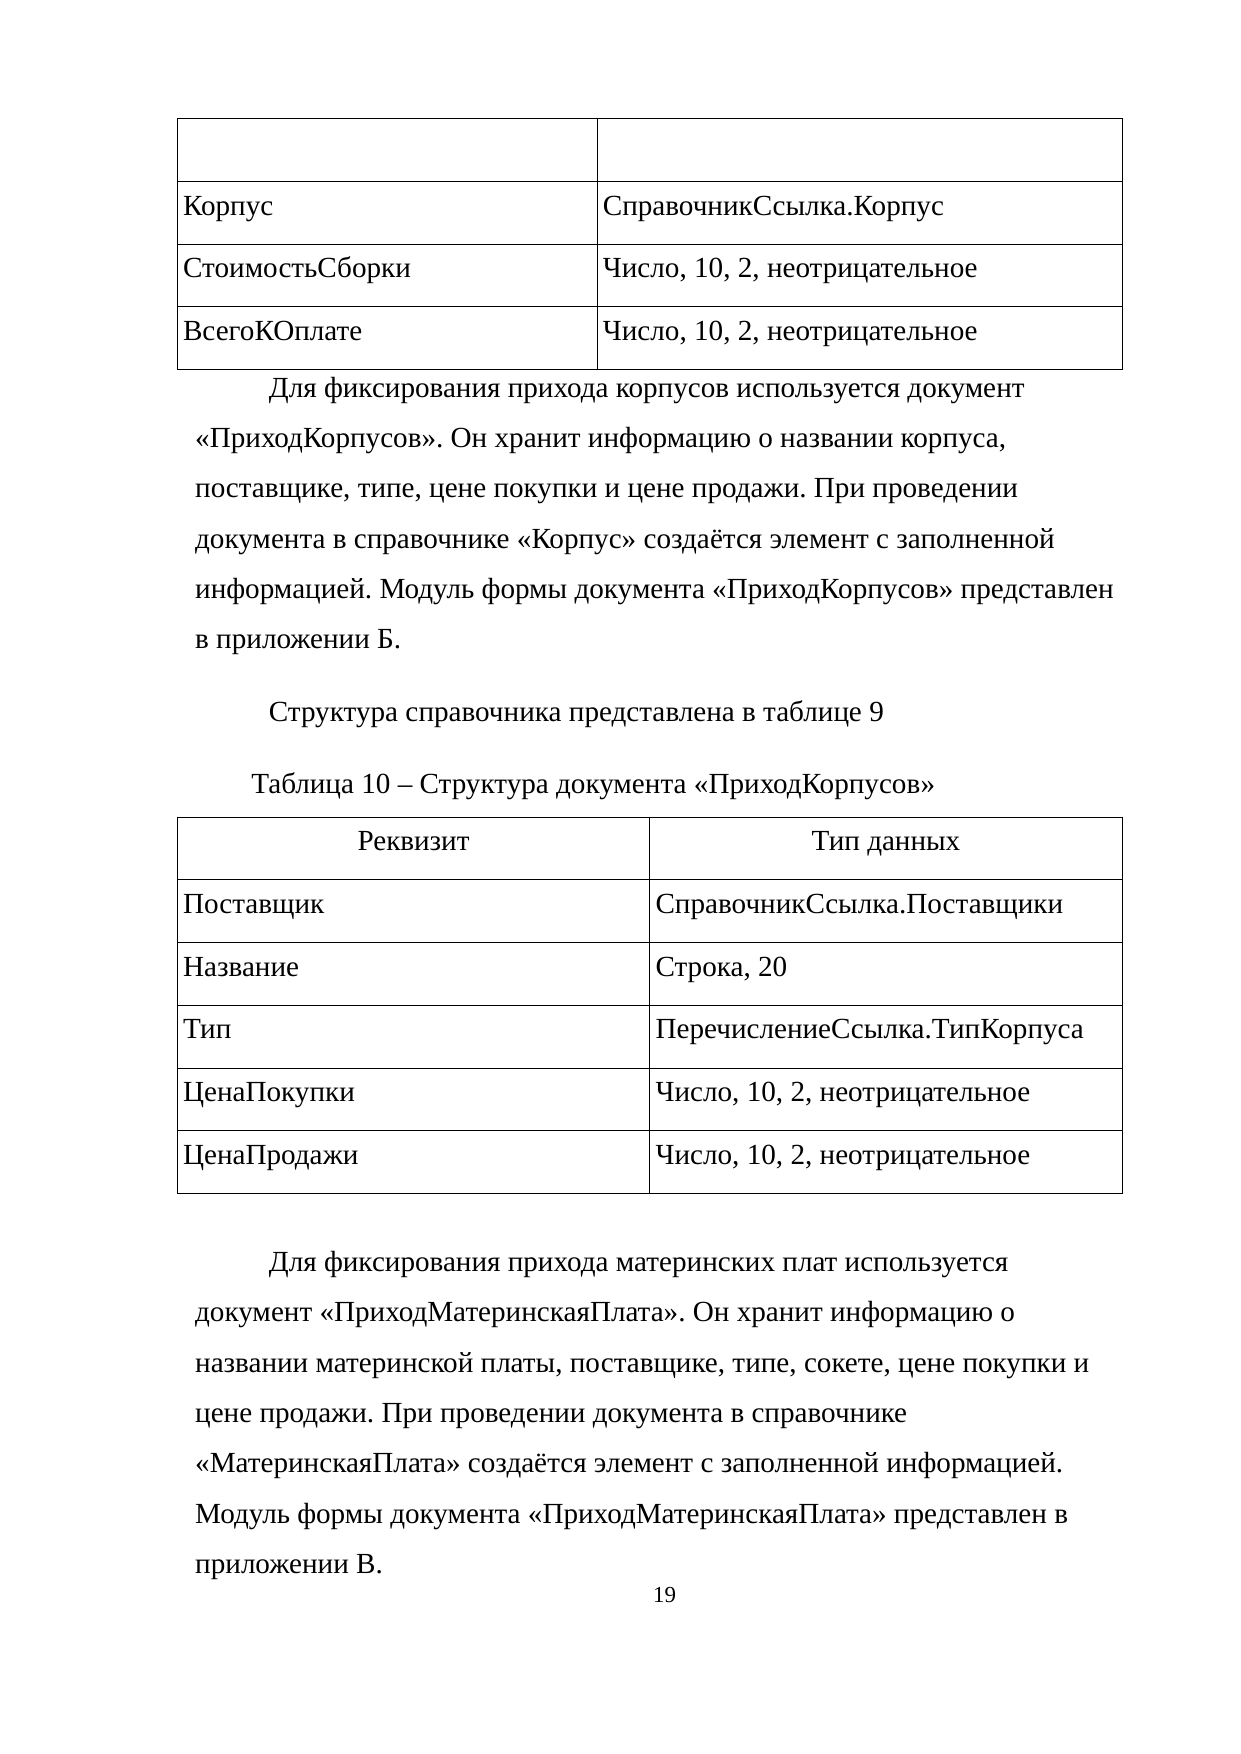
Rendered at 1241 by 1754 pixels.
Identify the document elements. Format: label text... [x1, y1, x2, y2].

table_cell Тип [178, 1006, 649, 1067]
table_cell Число, 10, 2, неотрицательное [598, 307, 1122, 369]
table_cell СправочникСсылка.Поставщики [650, 880, 1122, 942]
table_cell ЦенаПокупки [178, 1069, 649, 1130]
table_cell Строка, 20 [650, 943, 1122, 1005]
table_cell [178, 119, 597, 181]
table_header Реквизит [178, 818, 649, 879]
table_cell Число, 10, 2, неотрицательное [598, 245, 1122, 306]
table_cell ПеречислениеСсылка.ТипКорпуса [650, 1006, 1122, 1067]
table_header Тип данных [650, 818, 1122, 879]
table_cell Название [178, 943, 649, 1005]
table_cell СправочникСсылка.Корпус [598, 182, 1122, 243]
table_cell [598, 119, 1122, 181]
text Для фиксирования прихода материнских плат используется документ «ПриходМатеринскаяПлата». Он хранит информацию о названии материнской платы, поставщике, типе, сокете, цене покупки и цене продажи. При проведении документа в справочнике «МатеринскаяПлата» создаётся элемент с заполненной информацией. Модуль формы документа «ПриходМатеринскаяПлата» представлен в приложении В. [195, 1244, 1122, 1580]
table_cell Поставщик [178, 880, 649, 942]
table_cell Число, 10, 2, неотрицательное [650, 1131, 1122, 1193]
subtitle Структура справочника представлена в таблице 9 [195, 694, 1122, 727]
table_cell СтоимостьСборки [178, 245, 597, 306]
table_cell Число, 10, 2, неотрицательное [650, 1069, 1122, 1130]
table_cell Корпус [178, 182, 597, 243]
subtitle Для фиксирования прихода корпусов используется документ «ПриходКорпусов». Он хранит информацию о названии корпуса, поставщике, типе, цене покупки и цене продажи. При проведении документа в справочнике «Корпус» создаётся элемент с заполненной информацией. Модуль формы документа «ПриходКорпусов» представлен в приложении Б. [195, 370, 1122, 655]
text Таблица 10 – Структура документа «ПриходКорпусов» [177, 766, 1122, 800]
table_cell ЦенаПродажи [178, 1131, 649, 1193]
table_cell ВсегоКОплате [178, 307, 597, 369]
